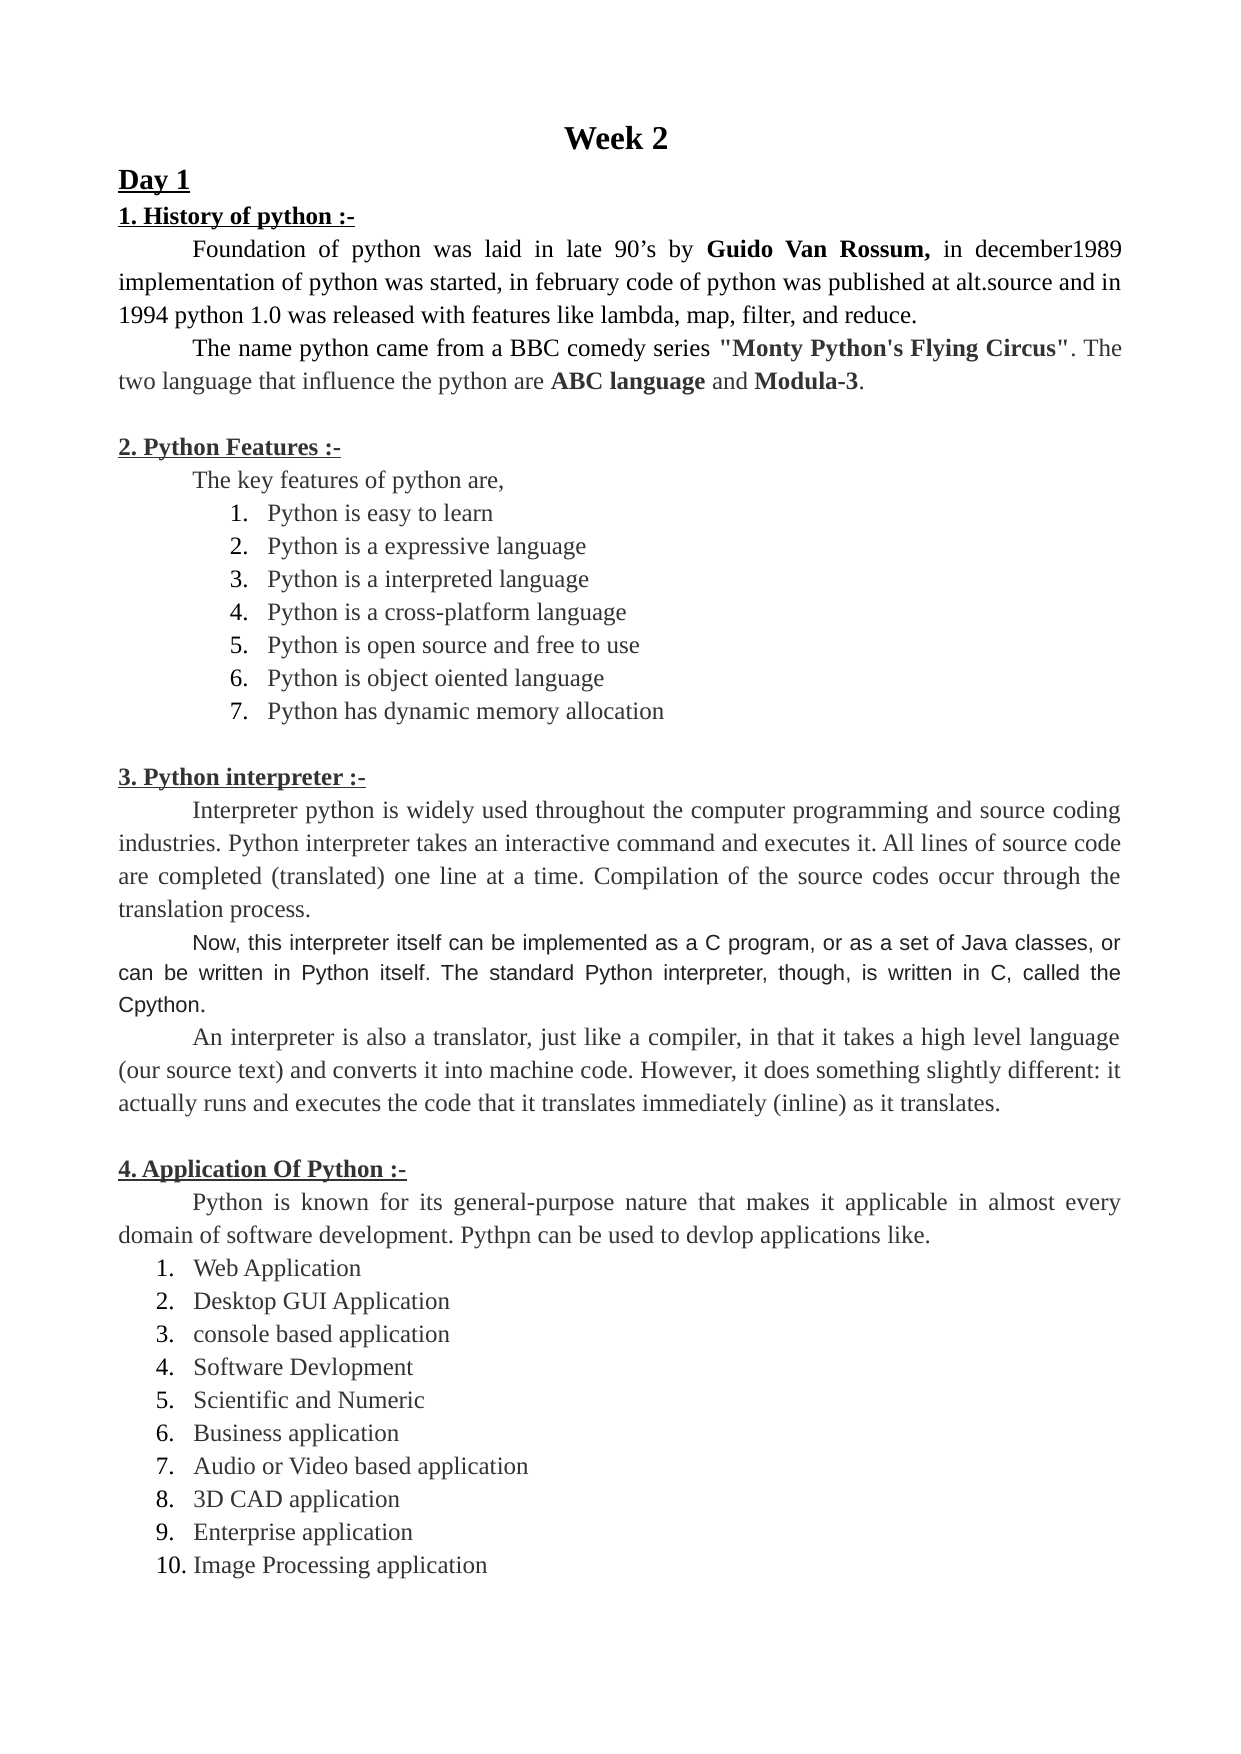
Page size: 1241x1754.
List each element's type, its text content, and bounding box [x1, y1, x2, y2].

text 2. Python Features :- [118, 432, 1122, 461]
text The key features of python are, [118, 465, 1122, 494]
text The name python came from a BBC comedy series "Monty Python's Flying Circus". The two language that influence the python are ABC language and Modula-3. [118, 333, 1122, 394]
list Python has dynamic memory allocation [229, 696, 1122, 725]
text Now, this interpreter itself can be implemented as a C program, or as a set of Java classes, or can be written in Python itself. The standard Python interpreter, though, is written in C, called the Cpython. [118, 927, 1122, 1018]
list Image Processing application [156, 1551, 1122, 1579]
text Interpreter python is widely used throughout the computer programming and source coding industries. Python interpreter takes an interactive command and executes it. All lines of source code are completed (translated) one line at a time. Compilation of the source codes occur through the translation process. [118, 795, 1122, 923]
text 1. History of python :- [118, 201, 1122, 229]
list Scientific and Numeric [156, 1385, 1122, 1414]
list Software Devlopment [156, 1352, 1122, 1381]
text Week 2 [118, 118, 1122, 156]
list Python is a cross-platform language [229, 597, 1122, 626]
list 3D CAD application [156, 1484, 1122, 1513]
list Desktop GUI Application [156, 1286, 1122, 1315]
list Business application [156, 1418, 1122, 1447]
list Enterprise application [156, 1517, 1122, 1546]
text Python is known for its general-purpose nature that makes it applicable in almost every domain of software development. Pythpn can be used to devlop applications like. [118, 1187, 1122, 1249]
list Audio or Video based application [156, 1451, 1122, 1480]
list Web Application [156, 1253, 1122, 1282]
text 3. Python interpreter :- [118, 762, 1122, 791]
list Python is object oiented language [229, 663, 1122, 692]
text Day 1 [118, 162, 1122, 196]
list Python is a expressive language [229, 531, 1122, 560]
list Python is open source and free to use [229, 630, 1122, 659]
list console based application [156, 1319, 1122, 1348]
text Foundation of python was laid in late 90’s by Guido Van Rossum, in december1989 implementation of python was started, in february code of python was published at alt.source and in 1994 python 1.0 was released with features like lambda, map, filter, and reduce. [118, 234, 1122, 328]
text An interpreter is also a translator, just like a compiler, in that it takes a high level language (our source text) and converts it into machine code. However, it does something slightly different: it actually runs and executes the code that it translates immediately (inline) as it translates. [118, 1022, 1122, 1117]
list Python is a interpreted language [229, 564, 1122, 593]
text 4. Application Of Python :- [118, 1154, 1122, 1183]
list Python is easy to learn [229, 498, 1122, 527]
